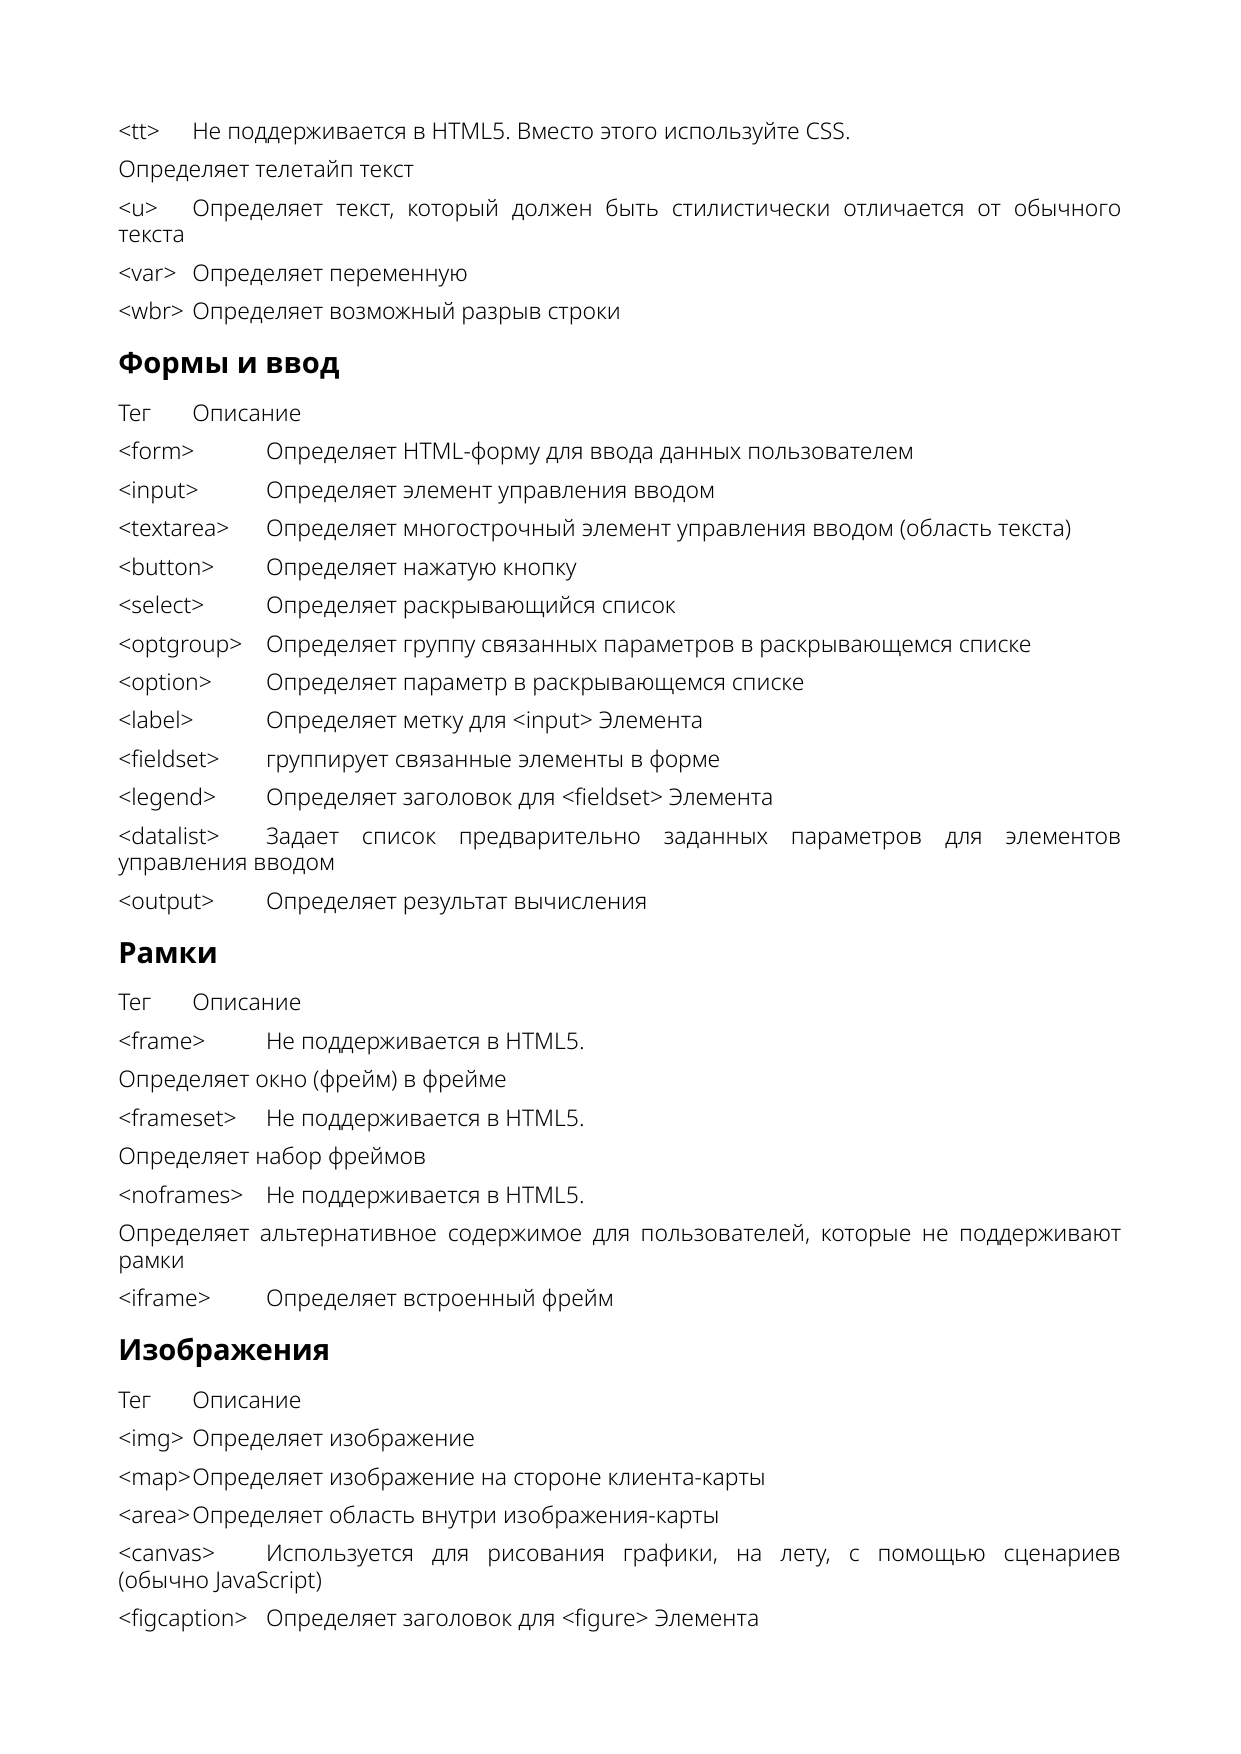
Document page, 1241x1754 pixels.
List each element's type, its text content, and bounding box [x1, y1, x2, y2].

subtitle Рамки [118, 932, 1122, 972]
text <wbr> Определяет возможный разрыв строки [118, 298, 1122, 325]
text <optgroup> Определяет группу связанных параметров в раскрывающемся списке [118, 631, 1122, 657]
text Тег Описание [118, 400, 1122, 427]
text <legend> Определяет заголовок для <fieldset> Элемента [118, 784, 1122, 811]
text <canvas> Используется для рисования графики, на лету, с помощью сценариев (обычно JavaScript) [118, 1541, 1122, 1594]
text Тег Описание [118, 1387, 1122, 1413]
text Определяет телетайп текст [118, 157, 1122, 183]
text <u> Определяет текст, который должен быть стилистически отличается от обычного текста [118, 195, 1122, 248]
text <area> Определяет область внутри изображения-карты [118, 1502, 1122, 1529]
text <figcaption> Определяет заголовок для <figure> Элемента [118, 1606, 1122, 1632]
text <iframe> Определяет встроенный фрейм [118, 1285, 1122, 1312]
subtitle Изображения [118, 1329, 1122, 1369]
text <fieldset> группирует связанные элементы в форме [118, 746, 1122, 773]
text <frame> Не поддерживается в HTML5. [118, 1028, 1122, 1054]
text <label> Определяет метку для <input> Элемента [118, 708, 1122, 734]
text <noframes> Не поддерживается в HTML5. [118, 1182, 1122, 1208]
text <datalist> Задает список предварительно заданных параметров для элементов управления вводом [118, 823, 1122, 876]
text <img> Определяет изображение [118, 1425, 1122, 1452]
subtitle Формы и ввод [118, 343, 1122, 382]
text Определяет набор фреймов [118, 1143, 1122, 1170]
text Определяет окно (фрейм) в фрейме [118, 1066, 1122, 1093]
text <button> Определяет нажатую кнопку [118, 554, 1122, 580]
text <option> Определяет параметр в раскрывающемся списке [118, 669, 1122, 696]
text <textarea> Определяет многострочный элемент управления вводом (область текста) [118, 515, 1122, 542]
text <frameset> Не поддерживается в HTML5. [118, 1105, 1122, 1131]
text <output> Определяет результат вычисления [118, 888, 1122, 914]
text Определяет альтернативное содержимое для пользователей, которые не поддерживают рамки [118, 1220, 1122, 1273]
text <map> Определяет изображение на стороне клиента-карты [118, 1464, 1122, 1490]
text <select> Определяет раскрывающийся список [118, 592, 1122, 619]
text Тег Описание [118, 989, 1122, 1016]
text <input> Определяет элемент управления вводом [118, 477, 1122, 503]
text <var> Определяет переменную [118, 260, 1122, 287]
text <form> Определяет HTML-форму для ввода данных пользователем [118, 438, 1122, 465]
text <tt> Не поддерживается в HTML5. Вместо этого используйте CSS. [118, 118, 1122, 145]
